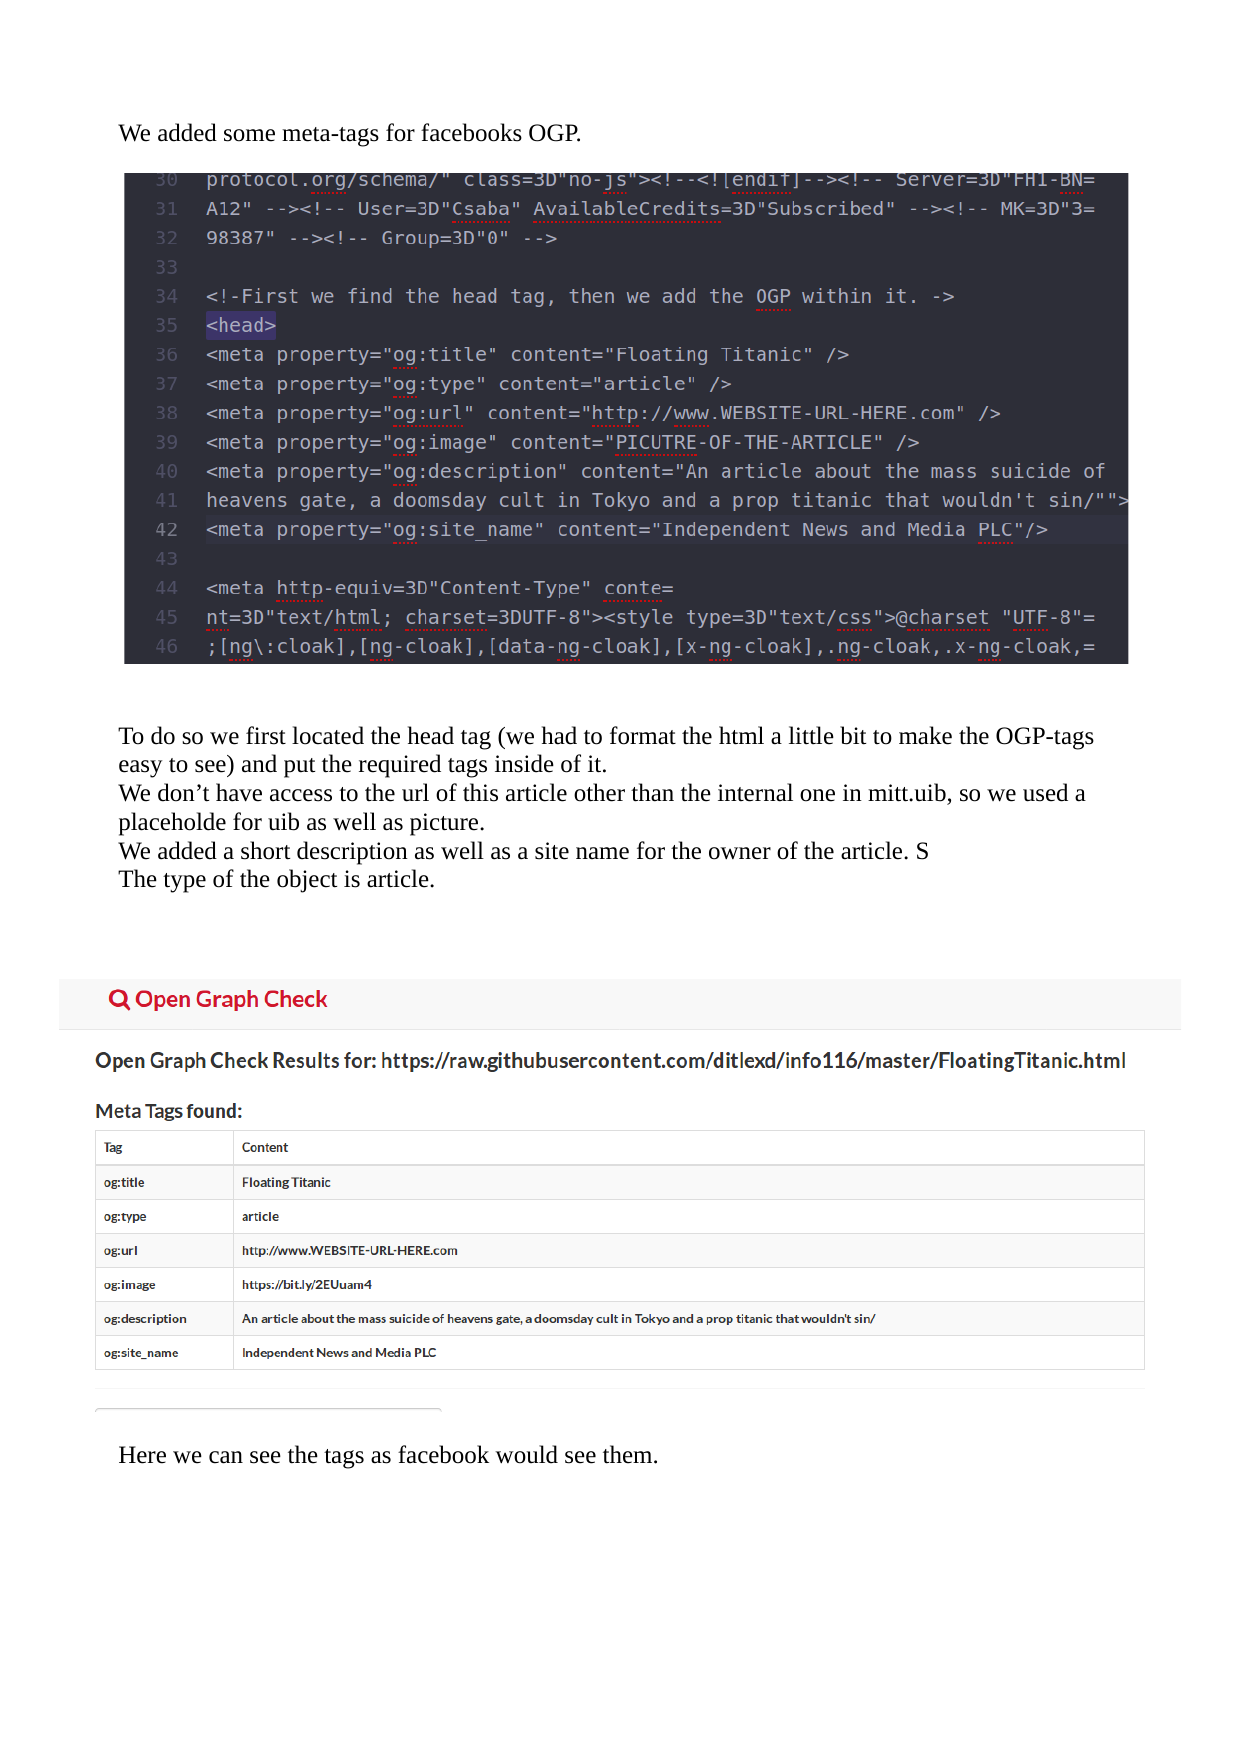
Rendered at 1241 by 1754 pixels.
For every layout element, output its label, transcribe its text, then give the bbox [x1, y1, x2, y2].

text To do so we first located the head tag (we had to format the html a little bit to make the OGP-tags easy to see) and put the required tags inside of it. We don’t have access to the url of this article other than the internal one in mitt.uib, so we used a placeholde for uib as well as picture. We added a short description as well as a site name for the owner of the article. S [118, 721, 1122, 864]
picture [59, 979, 1182, 1412]
picture [124, 173, 1129, 664]
text We added some meta-tags for facebooks OGP. [118, 118, 1122, 147]
text The type of the object is article. [118, 864, 1122, 893]
text Here we can see the tags as facebook would see them. [118, 1441, 1122, 1469]
